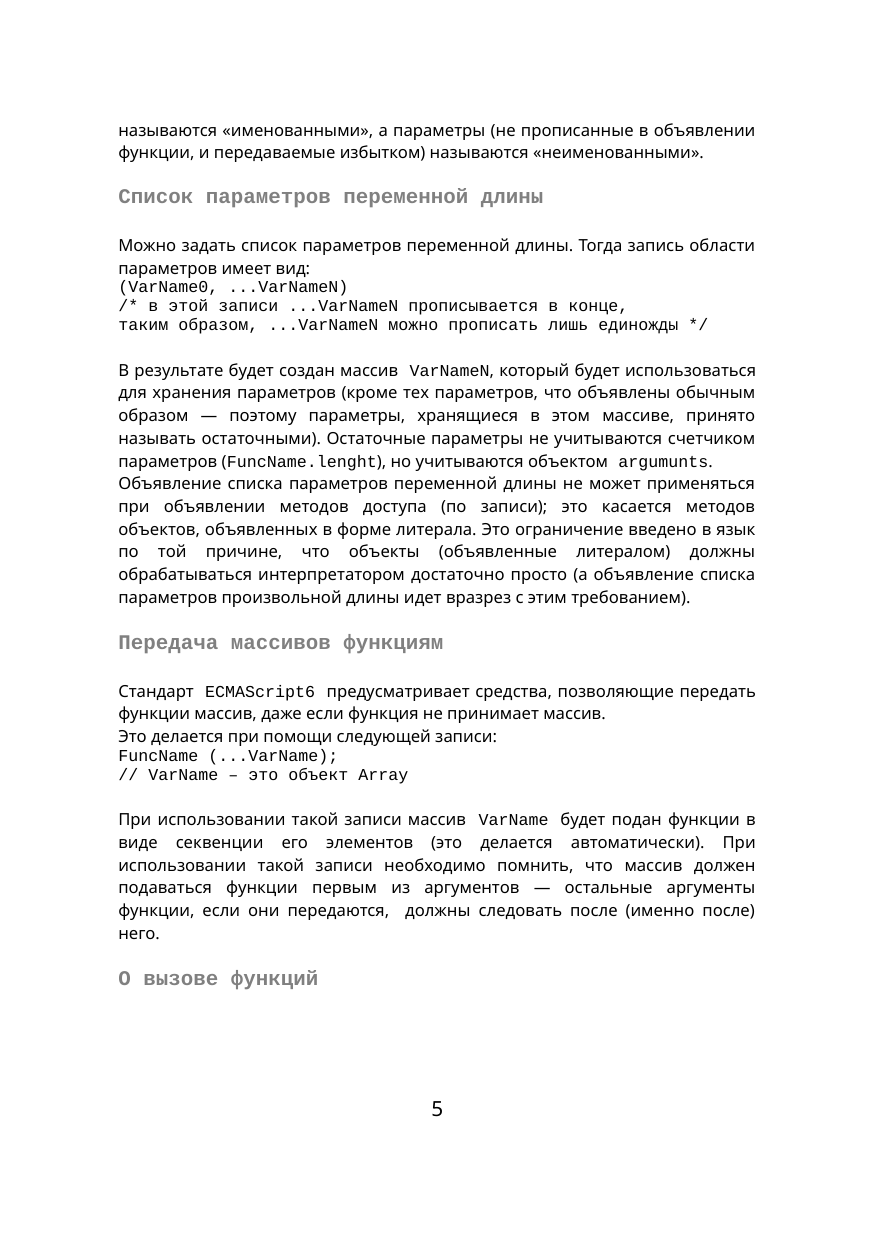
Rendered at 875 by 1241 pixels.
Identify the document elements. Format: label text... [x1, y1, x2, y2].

text таким образом, ...VarNameN можно прописать лишь единожды */ [118, 317, 756, 336]
text Передача массивов функциям [118, 632, 756, 656]
text называются «именованными», а параметры (не прописанные в объявлении функции, и передаваемые избытком) называются «неименованными». [118, 118, 756, 163]
text Объявление списка параметров переменной длины не может применяться при объявлении методов доступа (по записи); это касается методов объектов, объявленных в форме литерала. Это ограничение введено в язык по той причине, что объекты (объявленные литералом) должны обрабатываться интерпретатором достаточно просто (а объявление списка параметров произвольной длины идет вразрез с этим требованием). [118, 472, 756, 608]
text Это делается при помощи следующей записи: [118, 725, 756, 747]
text // VarName – это объект Array [118, 766, 756, 785]
text (VarName0, ...VarNameN) [118, 279, 756, 298]
text /* в этой записи ...VarNameN прописывается в конце, [118, 298, 756, 317]
text Стандарт ECMAScript6 предусматривает средства, позволяющие передать функции массив, даже если функция не принимает массив. [118, 679, 756, 725]
text FuncName (...VarName); [118, 747, 756, 766]
text Список параметров переменной длины [118, 186, 756, 210]
text При использовании такой записи массив VarName будет подан функции в виде секвенции его элементов (это делается автоматически). При использовании такой записи необходимо помнить, что массив должен подаваться функции первым из аргументов — остальные аргументы функции, если они передаются, должны следовать после (именно после) него. [118, 808, 756, 944]
text В результате будет создан массив VarNameN, который будет использоваться для хранения параметров (кроме тех параметров, что объявлены обычным образом — поэтому параметры, хранящиеся в этом массиве, принято называть остаточными). Остаточные параметры не учитываются счетчиком параметров (FuncName.lenght), но учитываются объектом argumunts. [118, 358, 756, 472]
text О вызове функций [118, 968, 756, 991]
text Можно задать список параметров переменной длины. Тогда запись области параметров имеет вид: [118, 233, 756, 279]
